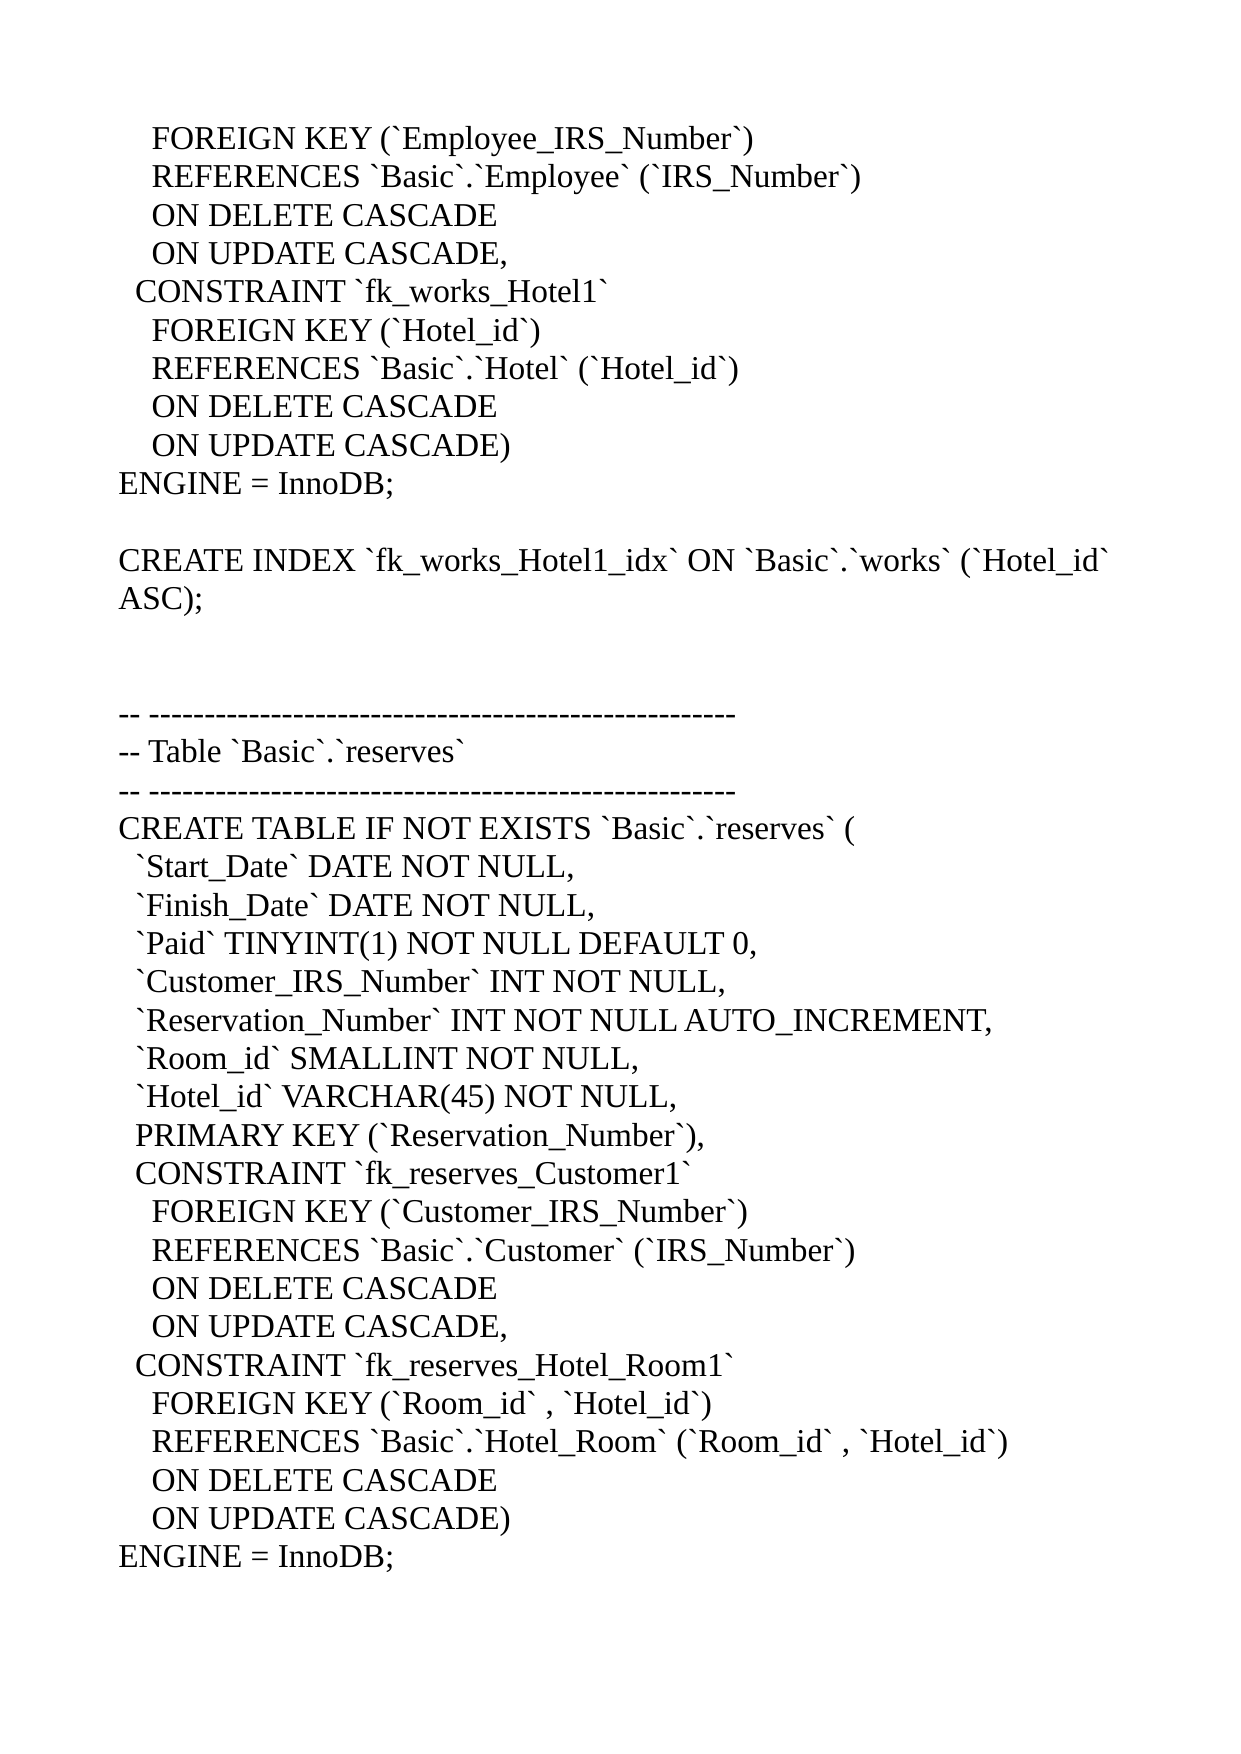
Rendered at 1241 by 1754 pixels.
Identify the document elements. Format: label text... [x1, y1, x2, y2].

text FOREIGN KEY (`Employee_IRS_Number`) REFERENCES `Basic`.`Employee` (`IRS_Number`) ON DELETE CASCADE ON UPDATE CASCADE, CONSTRAINT `fk_works_Hotel1` FOREIGN KEY (`Hotel_id`) REFERENCES `Basic`.`Hotel` (`Hotel_id`) ON DELETE CASCADE ON UPDATE CASCADE) ENGINE = InnoDB; CREATE INDEX `fk_works_Hotel1_idx` ON `Basic`.`works` (`Hotel_id` ASC); -- ----------------------------------------------------- -- Table `Basic`.`reserves` -- ----------------------------------------------------- CREATE TABLE IF NOT EXISTS `Basic`.`reserves` ( `Start_Date` DATE NOT NULL, `Finish_Date` DATE NOT NULL, `Paid` TINYINT(1) NOT NULL DEFAULT 0, `Customer_IRS_Number` INT NOT NULL, `Reservation_Number` INT NOT NULL AUTO_INCREMENT, `Room_id` SMALLINT NOT NULL, `Hotel_id` VARCHAR(45) NOT NULL, PRIMARY KEY (`Reservation_Number`), CONSTRAINT `fk_reserves_Customer1` FOREIGN KEY (`Customer_IRS_Number`) REFERENCES `Basic`.`Customer` (`IRS_Number`) ON DELETE CASCADE ON UPDATE CASCADE, CONSTRAINT `fk_reserves_Hotel_Room1` FOREIGN KEY (`Room_id` , `Hotel_id`) REFERENCES `Basic`.`Hotel_Room` (`Room_id` , `Hotel_id`) ON DELETE CASCADE ON UPDATE CASCADE) ENGINE = InnoDB; [118, 118, 1122, 1613]
